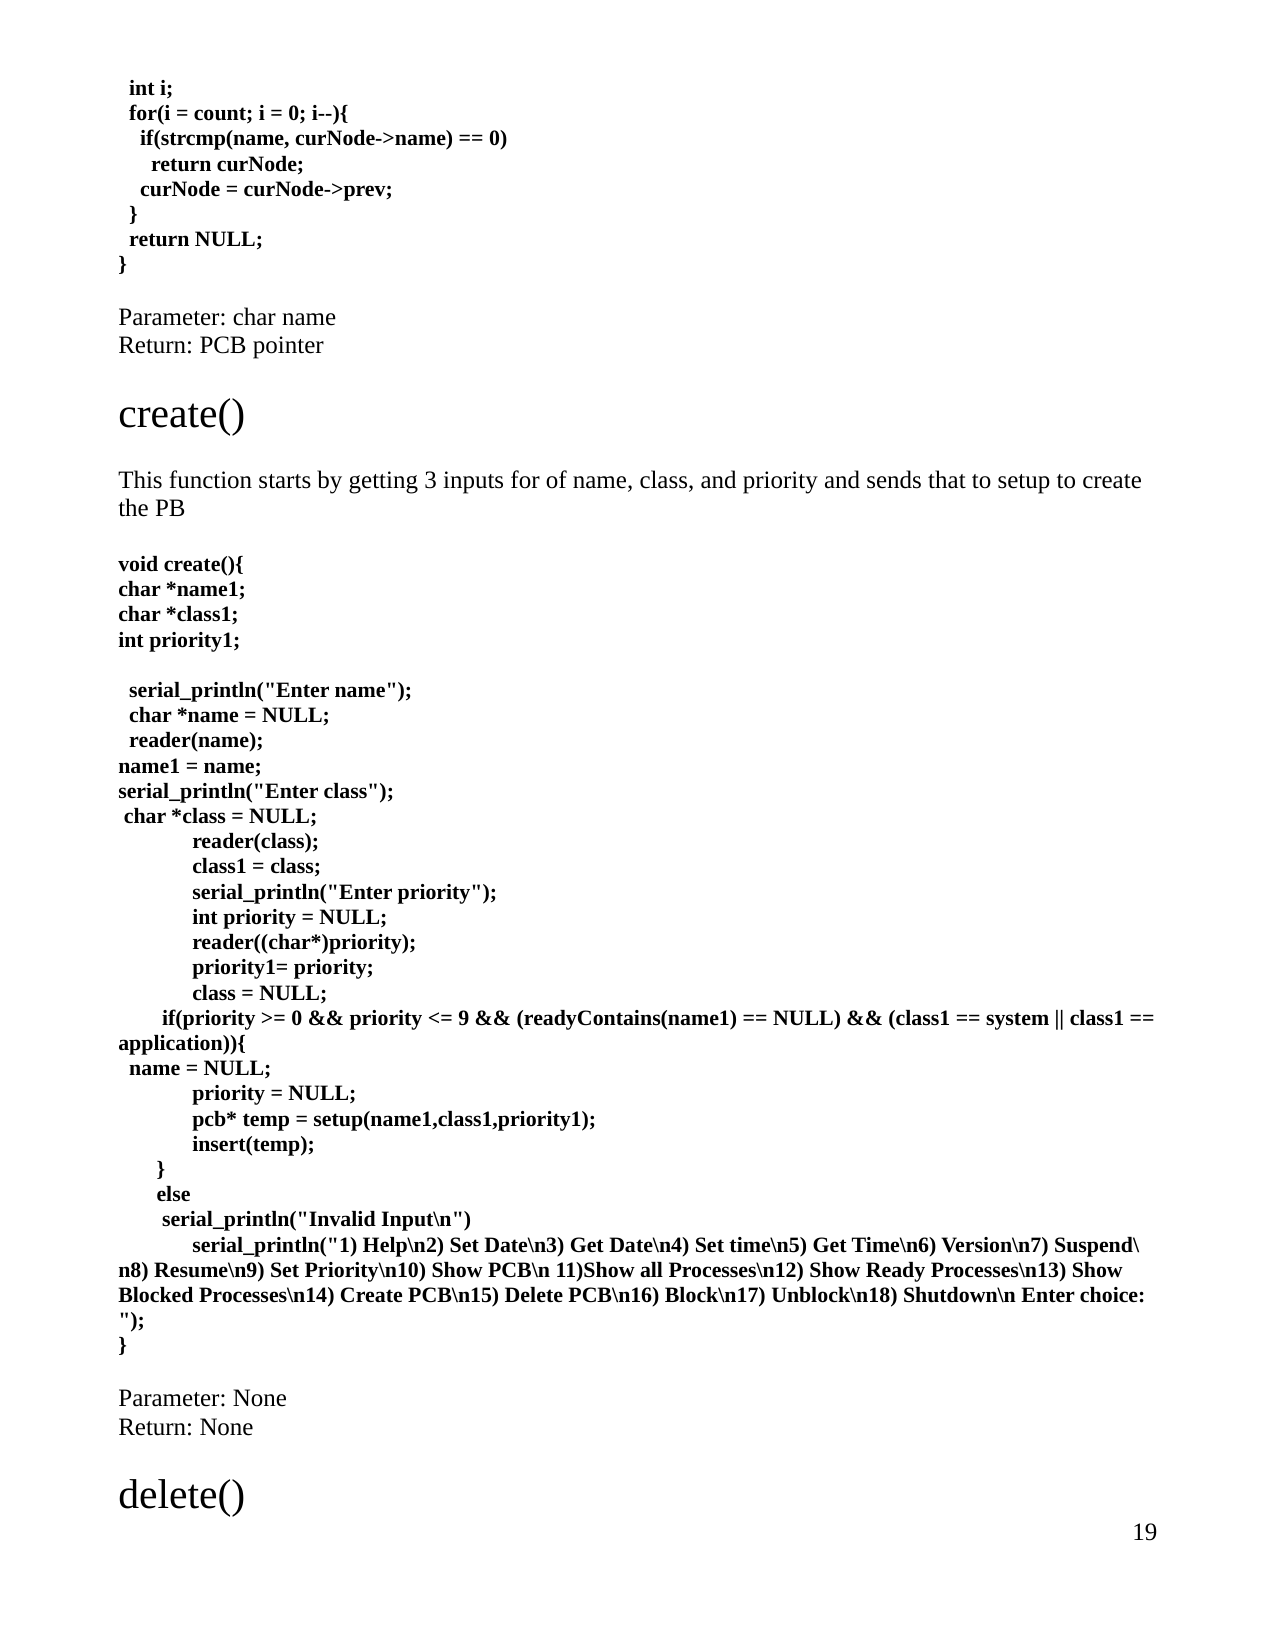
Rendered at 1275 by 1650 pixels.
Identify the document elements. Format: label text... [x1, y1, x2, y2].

text Parameter: None [118, 1383, 1157, 1412]
text int priority = NULL; [118, 904, 1157, 929]
text priority = NULL; [118, 1080, 1157, 1106]
text create() [118, 388, 1157, 436]
text } [118, 1332, 1157, 1358]
text char *class1; [118, 601, 1157, 627]
text else [118, 1181, 1157, 1206]
text insert(temp); [118, 1131, 1157, 1156]
text curNode = curNode->prev; [118, 176, 1157, 201]
text int i; [118, 75, 1157, 100]
text char *name1; [118, 576, 1157, 601]
text return curNode; [118, 151, 1157, 176]
text Parameter: char name [118, 302, 1157, 331]
text name1 = name; [118, 753, 1157, 778]
text for(i = count; i = 0; i--){ [118, 100, 1157, 125]
text Return: PCB pointer [118, 331, 1157, 359]
text serial_println("Enter priority"); [118, 879, 1157, 904]
text priority1= priority; [118, 954, 1157, 979]
text if(strcmp(name, curNode->name) == 0) [118, 125, 1157, 151]
text char *class = NULL; [118, 803, 1157, 828]
text class1 = class; [118, 853, 1157, 879]
text return NULL; [118, 226, 1157, 251]
text } [118, 201, 1157, 226]
text name = NULL; [118, 1055, 1157, 1080]
text reader(name); [118, 727, 1157, 753]
text serial_println("Enter name"); [118, 677, 1157, 702]
text } [118, 1156, 1157, 1181]
text This function starts by getting 3 inputs for of name, class, and priority and sends that to setup to create the PB [118, 465, 1157, 522]
text reader(class); [118, 828, 1157, 853]
text class = NULL; [118, 979, 1157, 1005]
text if(priority >= 0 && priority <= 9 && (readyContains(name1) == NULL) && (class1 == system || class1 == application)){ [118, 1005, 1157, 1055]
text reader((char*)priority); [118, 929, 1157, 954]
text Return: None [118, 1412, 1157, 1440]
text serial_println("1) Help\n2) Set Date\n3) Get Date\n4) Set time\n5) Get Time\n6) Version\n7) Suspend\n8) Resume\n9) Set Priority\n10) Show PCB\n 11)Show all Processes\n12) Show Ready Processes\n13) Show Blocked Processes\n14) Create PCB\n15) Delete PCB\n16) Block\n17) Unblock\n18) Shutdown\n Enter choice: "); [118, 1232, 1157, 1332]
text serial_println("Enter class"); [118, 778, 1157, 803]
text } [118, 251, 1157, 277]
text char *name = NULL; [118, 702, 1157, 727]
text int priority1; [118, 627, 1157, 652]
text serial_println("Invalid Input\n") [118, 1206, 1157, 1232]
text pcb* temp = setup(name1,class1,priority1); [118, 1106, 1157, 1131]
text void create(){ [118, 551, 1157, 576]
text delete() [118, 1469, 1157, 1517]
